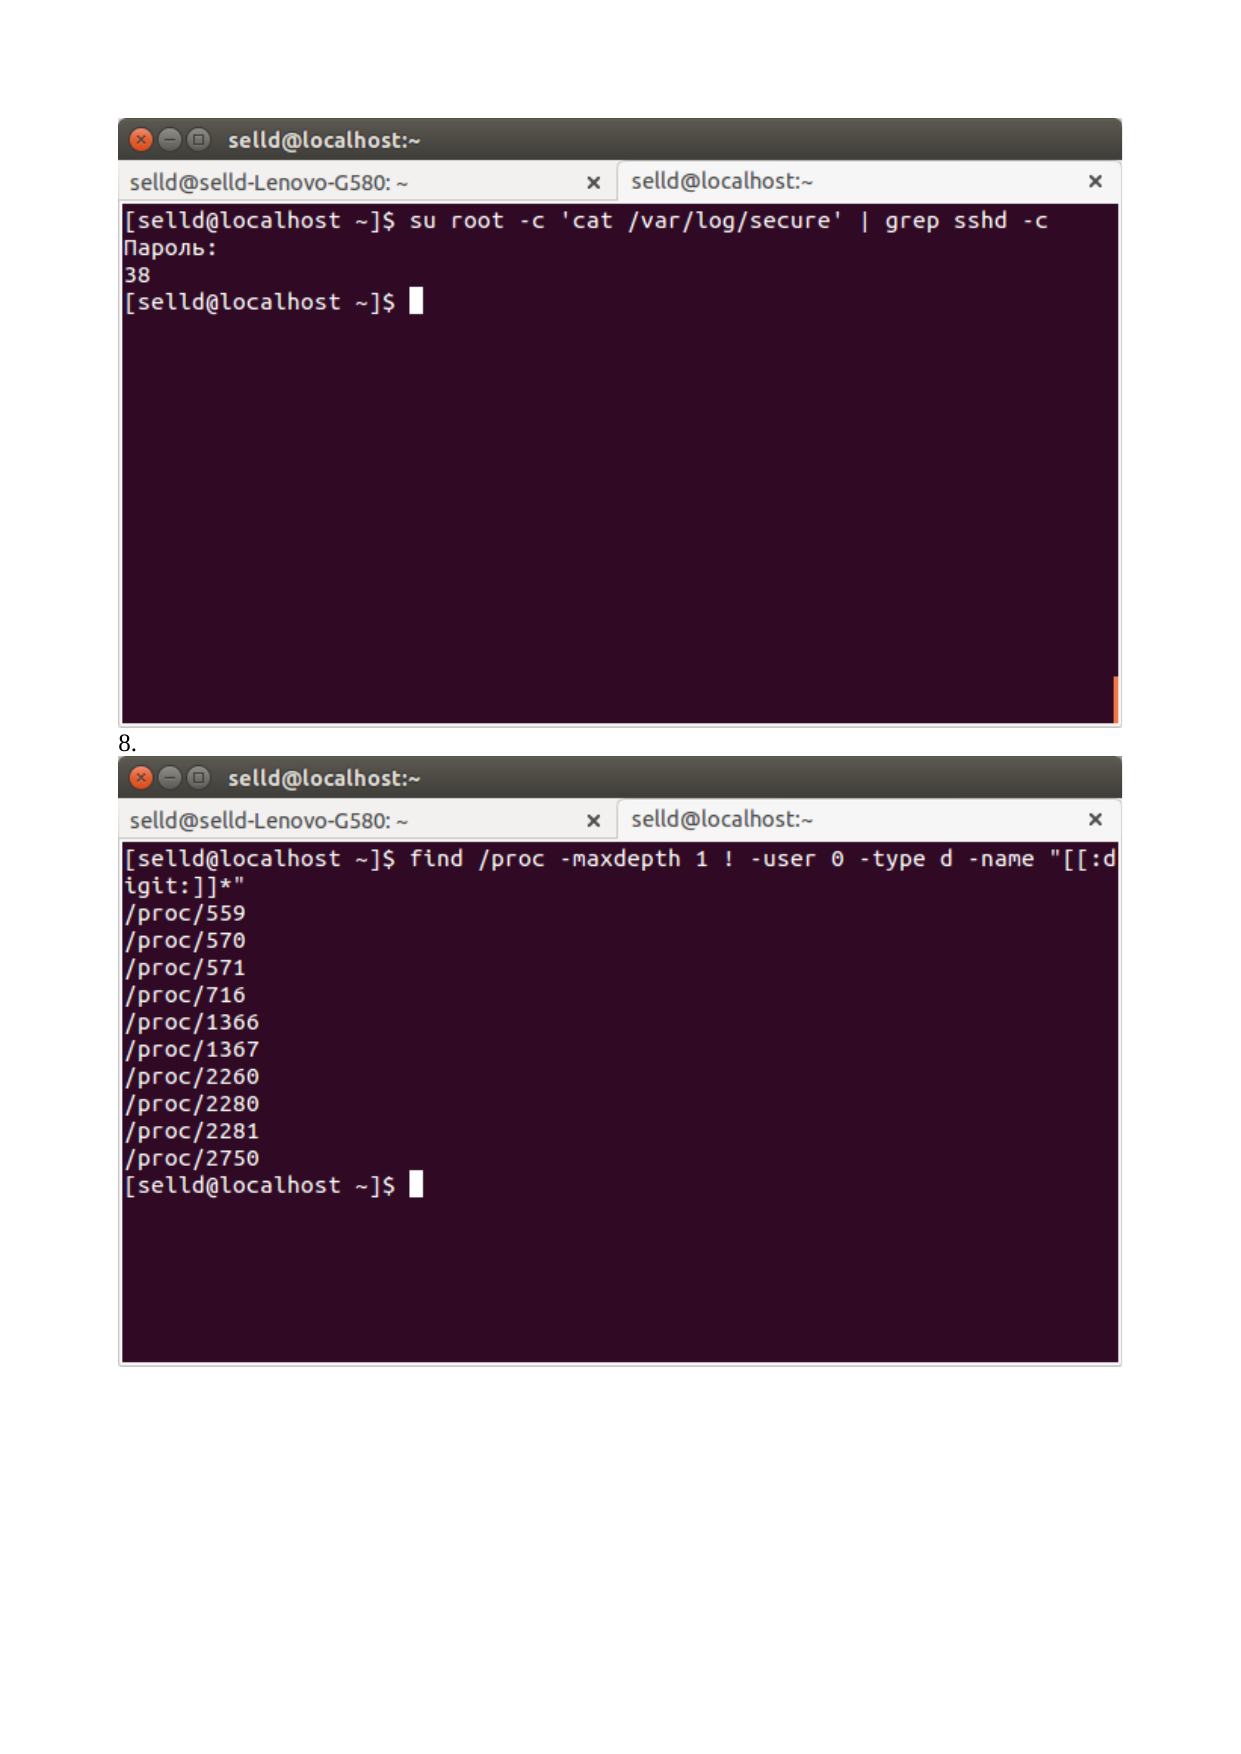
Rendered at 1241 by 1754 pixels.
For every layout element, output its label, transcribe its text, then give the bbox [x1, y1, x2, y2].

picture [118, 756, 1123, 1367]
picture [118, 118, 1123, 728]
text 8. [118, 728, 1122, 756]
